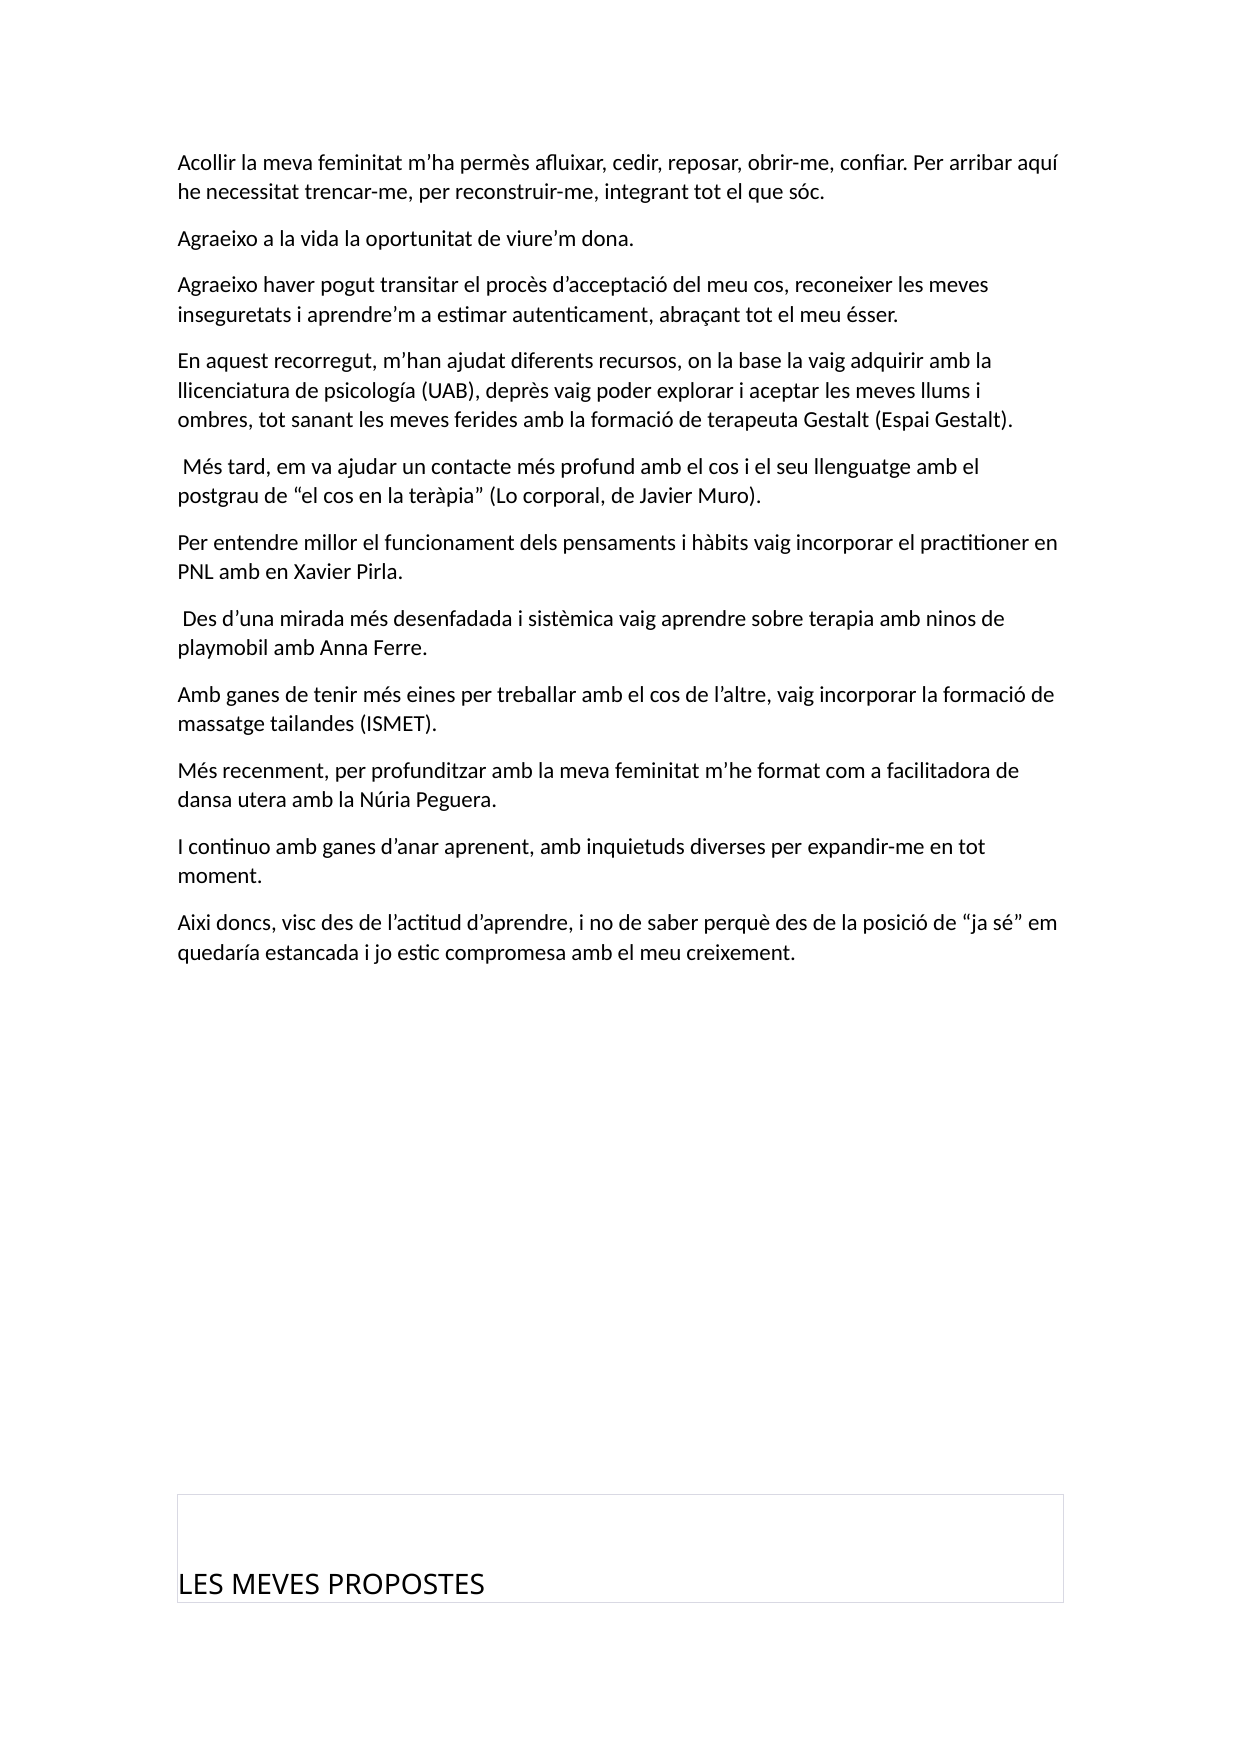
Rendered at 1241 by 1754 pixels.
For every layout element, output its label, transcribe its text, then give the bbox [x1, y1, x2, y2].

text Des d’una mirada més desenfadada i sistèmica vaig aprendre sobre terapia amb ninos de playmobil amb Anna Ferre. [177, 604, 1063, 662]
text Aixi doncs, visc des de l’actitud d’aprendre, i no de saber perquè des de la posició de “ja sé” em quedaría estancada i jo estic compromesa amb el meu creixement. [177, 908, 1063, 966]
text Més tard, em va ajudar un contacte més profund amb el cos i el seu llenguatge amb el postgrau de “el cos en la teràpia” (Lo corporal, de Javier Muro). [177, 452, 1063, 509]
text Més recenment, per profunditzar amb la meva feminitat m’he format com a facilitadora de dansa utera amb la Núria Peguera. [177, 756, 1063, 814]
text Acollir la meva feminitat m’ha permès afluixar, cedir, reposar, obrir-me, confiar. Per arribar aquí he necessitat trencar-me, per reconstruir-me, integrant tot el que sóc. [177, 148, 1063, 205]
text Per entendre millor el funcionament dels pensaments i hàbits vaig incorporar el practitioner en PNL amb en Xavier Pirla. [177, 528, 1063, 586]
text Agraeixo haver pogut transitar el procès d’acceptació del meu cos, reconeixer les meves inseguretats i aprendre’m a estimar autenticament, abraçant tot el meu ésser. [177, 270, 1063, 328]
text LES MEVES PROPOSTES [178, 1563, 1063, 1602]
text Amb ganes de tenir més eines per treballar amb el cos de l’altre, vaig incorporar la formació de massatge tailandes (ISMET). [177, 680, 1063, 738]
text En aquest recorregut, m’han ajudat diferents recursos, on la base la vaig adquirir amb la llicenciatura de psicología (UAB), deprès vaig poder explorar i aceptar les meves llums i ombres, tot sanant les meves ferides amb la formació de terapeuta Gestalt (Espai Gestalt). [177, 346, 1063, 433]
text Agraeixo a la vida la oportunitat de viure’m dona. [177, 224, 1063, 252]
text I continuo amb ganes d’anar aprenent, amb inquietuds diverses per expandir-me en tot moment. [177, 832, 1063, 890]
